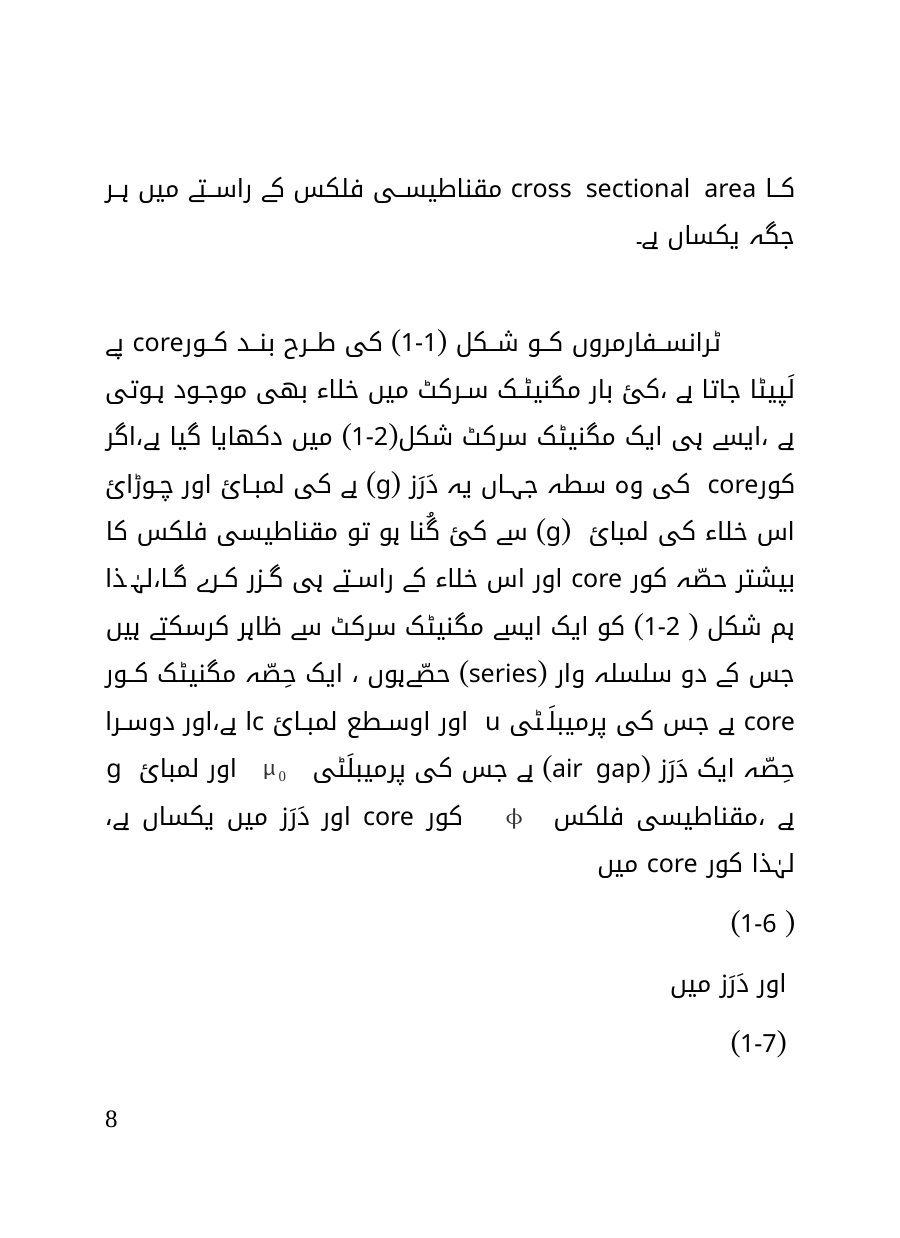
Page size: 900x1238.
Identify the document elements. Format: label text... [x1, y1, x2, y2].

text (1-7) [105, 1020, 795, 1067]
text ( 1-6) [105, 900, 795, 947]
text جہاں کور core میں فلکس کور core میں مقناطیسی فلکس ڈینسٹی کور core کی cross sectional area کو ظاہر کرتا ہے۔ یہ فرض کیا گیا ہے کہ کورcore کا cross sectional area مقناطیسی فلکس کے راستے میں ہر جگہ یکساں ہے۔ [105, 165, 795, 260]
text اور دَرَز میں [105, 960, 795, 1007]
text ٹرانسفارمروں کو شکل (1-1) کی طرح بند کورcore پے لَپیٹا جاتا ہے ،کئ بار مگنیٹک سرکٹ میں خلاء بھی موجود ہوتی ہے ،ایسے ہی ایک مگنیٹک سرکٹ شکل(2-1) میں دکھایا گیا ہے،اگر کورcore کی وہ سطہ جہاں یہ دَرَز (g) ہے کی لمبائ اور چوڑائ اس خلاء کی لمبائ (g) سے کئ گُنا ہو تو مقناطیسی فلکس کا بیشتر حصّہ کور core اور اس خلاء کے راستے ہی گزر کرے گا،لہٰذا ہم شکل ( 2-1) کو ایک ایسے مگنیٹک سرکٹ سے ظاہر کرسکتے ہیں جس کے دو سلسلہ وار (series) حصّےہوں ، ایک حِصّہ مگنیٹک کور core ہے جس کی پرمیبلَٹی u اور اوسطع لمبائ lc ہے،اور دوسرا حِصّہ ایک دَرَز (air gap) ہے جس کی پرمیبلَٹی اور لمبائ g ہے ،مقناطیسی فلکس کور core اور دَرَز میں یکساں ہے، لہٰذا کور core میں [105, 319, 795, 888]
